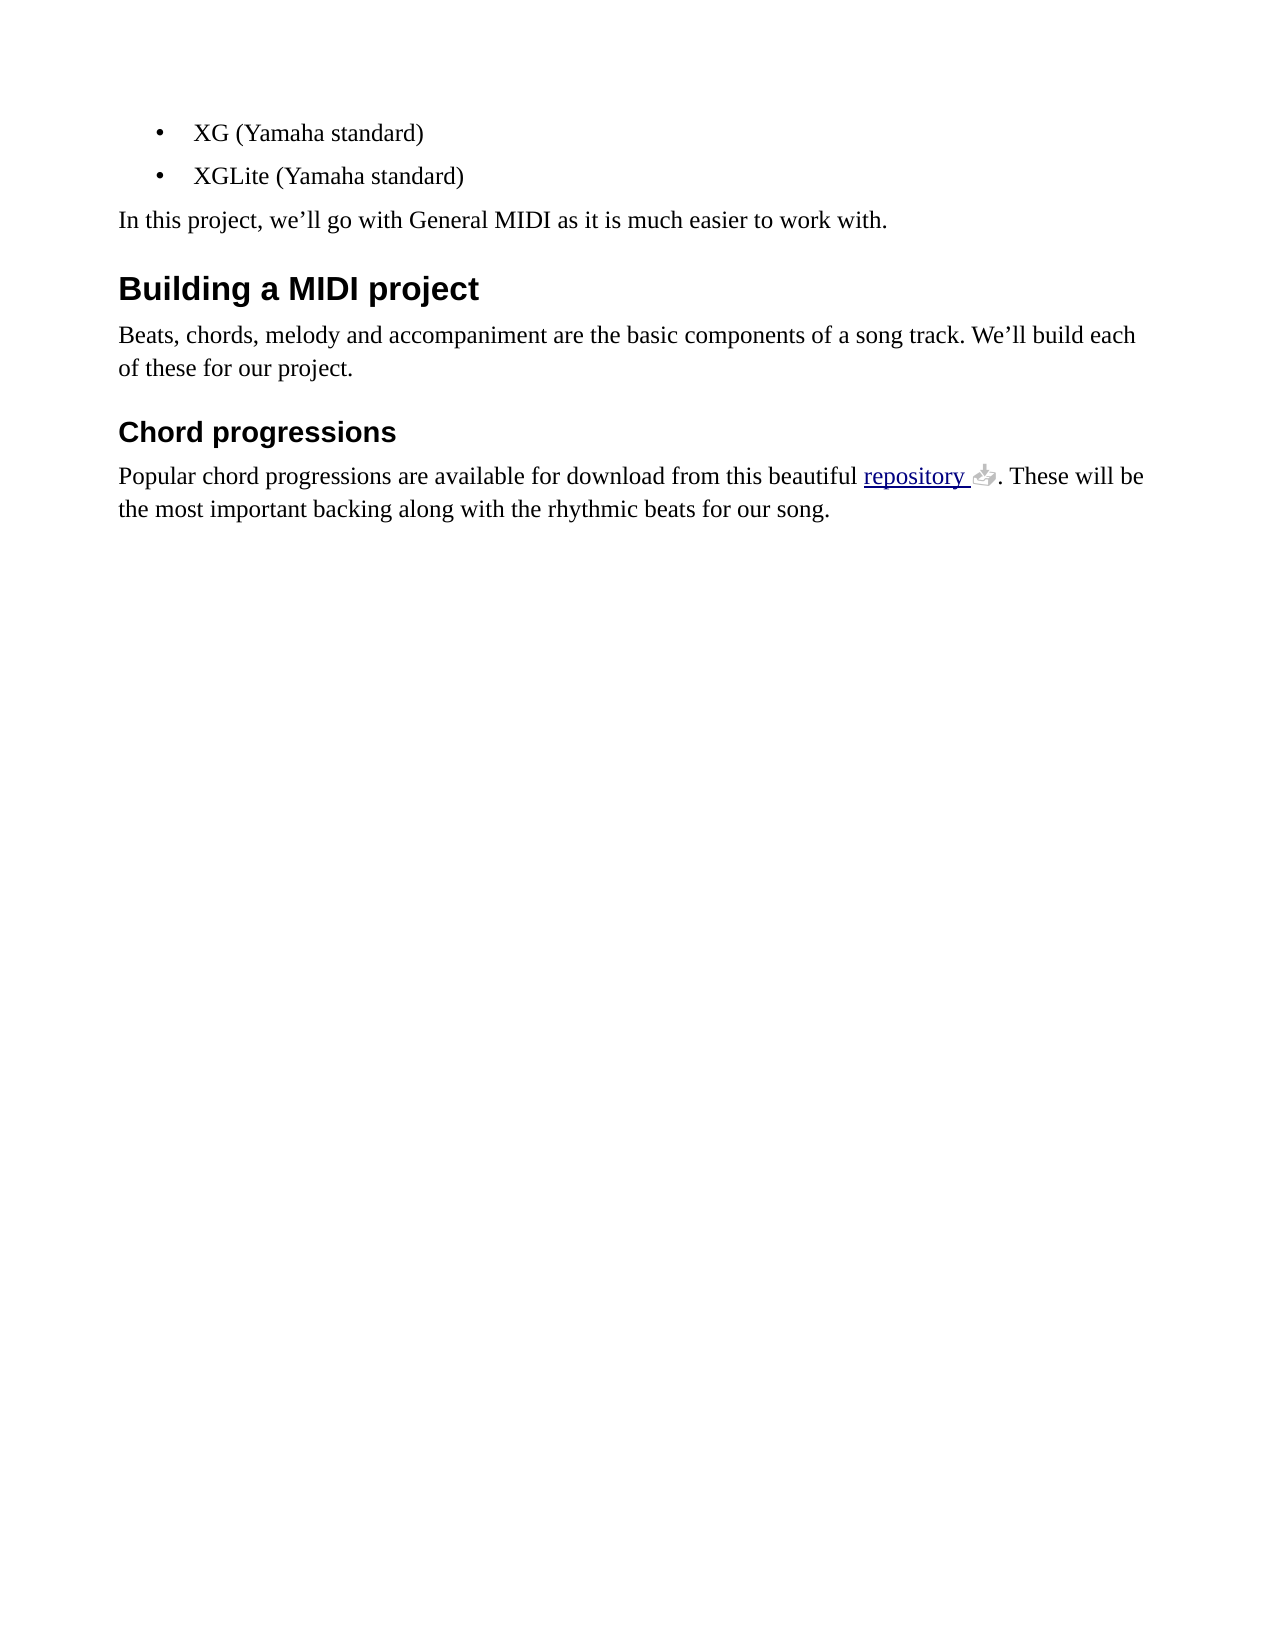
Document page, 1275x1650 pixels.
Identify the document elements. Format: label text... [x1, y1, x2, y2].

text In this project, we’ll go with General MIDI as it is much easier to work with. [118, 205, 1157, 233]
text Beats, chords, melody and accompaniment are the basic components of a song track. We’ll build each of these for our project. [118, 320, 1157, 382]
list XGLite (Yamaha standard) [156, 161, 1157, 190]
subtitle Chord progressions [118, 415, 1157, 449]
subtitle Building a MIDI project [118, 269, 1157, 307]
list XG (Yamaha standard) [156, 118, 1157, 147]
text Popular chord progressions are available for download from this beautiful repository 📥. These will be the most important backing along with the rhythmic beats for our song. [118, 461, 1157, 523]
